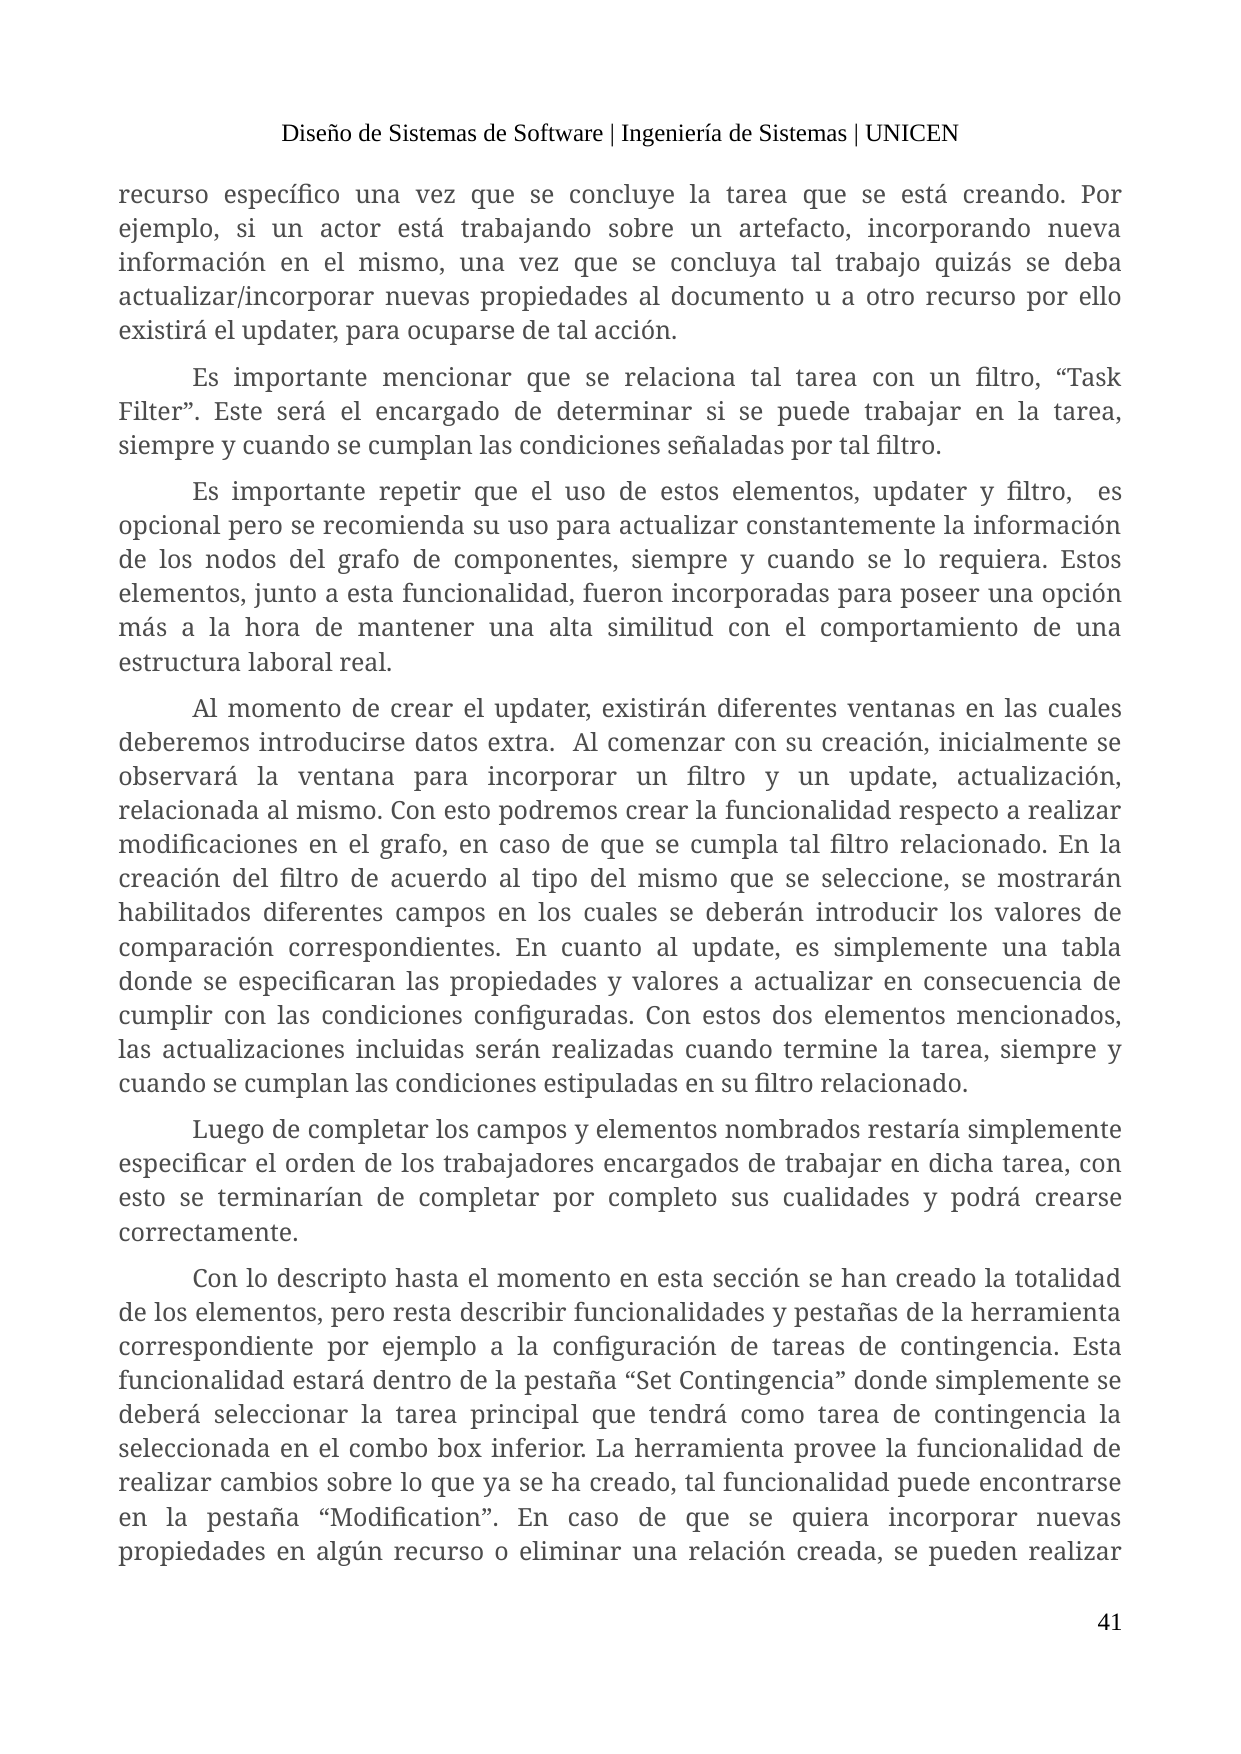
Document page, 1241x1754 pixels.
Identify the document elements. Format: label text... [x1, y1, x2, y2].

text Luego de completar los campos y elementos nombrados restaría simplemente especificar el orden de los trabajadores encargados de trabajar en dicha tarea, con esto se terminarían de completar por completo sus cualidades y podrá crearse correctamente. [118, 1112, 1122, 1248]
text Con lo descripto hasta el momento en esta sección se han creado la totalidad de los elementos, pero resta describir funcionalidades y pestañas de la herramienta correspondiente por ejemplo a la configuración de tareas de contingencia. Esta funcionalidad estará dentro de la pestaña “Set Contingencia” donde simplemente se deberá seleccionar la tarea principal que tendrá como tarea de contingencia la seleccionada en el combo box inferior. La herramienta provee la funcionalidad de realizar cambios sobre lo que ya se ha creado, tal funcionalidad puede encontrarse en la pestaña “Modification”. En caso de que se quiera incorporar nuevas propiedades en algún recurso o eliminar una relación creada, se pueden realizar [118, 1261, 1122, 1567]
text Al momento de crear el updater, existirán diferentes ventanas en las cuales deberemos introducirse datos extra. Al comenzar con su creación, inicialmente se observará la ventana para incorporar un filtro y un update, actualización, relacionada al mismo. Con esto podremos crear la funcionalidad respecto a realizar modificaciones en el grafo, en caso de que se cumpla tal filtro relacionado. En la creación del filtro de acuerdo al tipo del mismo que se seleccione, se mostrarán habilitados diferentes campos en los cuales se deberán introducir los valores de comparación correspondientes. En cuanto al update, es simplemente una tabla donde se especificaran las propiedades y valores a actualizar en consecuencia de cumplir con las condiciones configuradas. Con estos dos elementos mencionados, las actualizaciones incluidas serán realizadas cuando termine la tarea, siempre y cuando se cumplan las condiciones estipuladas en su filtro relacionado. [118, 691, 1122, 1099]
text Es importante mencionar que se relaciona tal tarea con un filtro, “Task Filter”. Este será el encargado de determinar si se puede trabajar en la tarea, siempre y cuando se cumplan las condiciones señaladas por tal filtro. [118, 359, 1122, 461]
text Es importante repetir que el uso de estos elementos, updater y filtro, es opcional pero se recomienda su uso para actualizar constantemente la información de los nodos del grafo de componentes, siempre y cuando se lo requiera. Estos elementos, junto a esta funcionalidad, fueron incorporadas para poseer una opción más a la hora de mantener una alta similitud con el comportamiento de una estructura laboral real. [118, 474, 1122, 678]
text recurso específico una vez que se concluye la tarea que se está creando. Por ejemplo, si un actor está trabajando sobre un artefacto, incorporando nueva información en el mismo, una vez que se concluya tal trabajo quizás se deba actualizar/incorporar nuevas propiedades al documento u a otro recurso por ello existirá el updater, para ocuparse de tal acción. [118, 176, 1122, 347]
